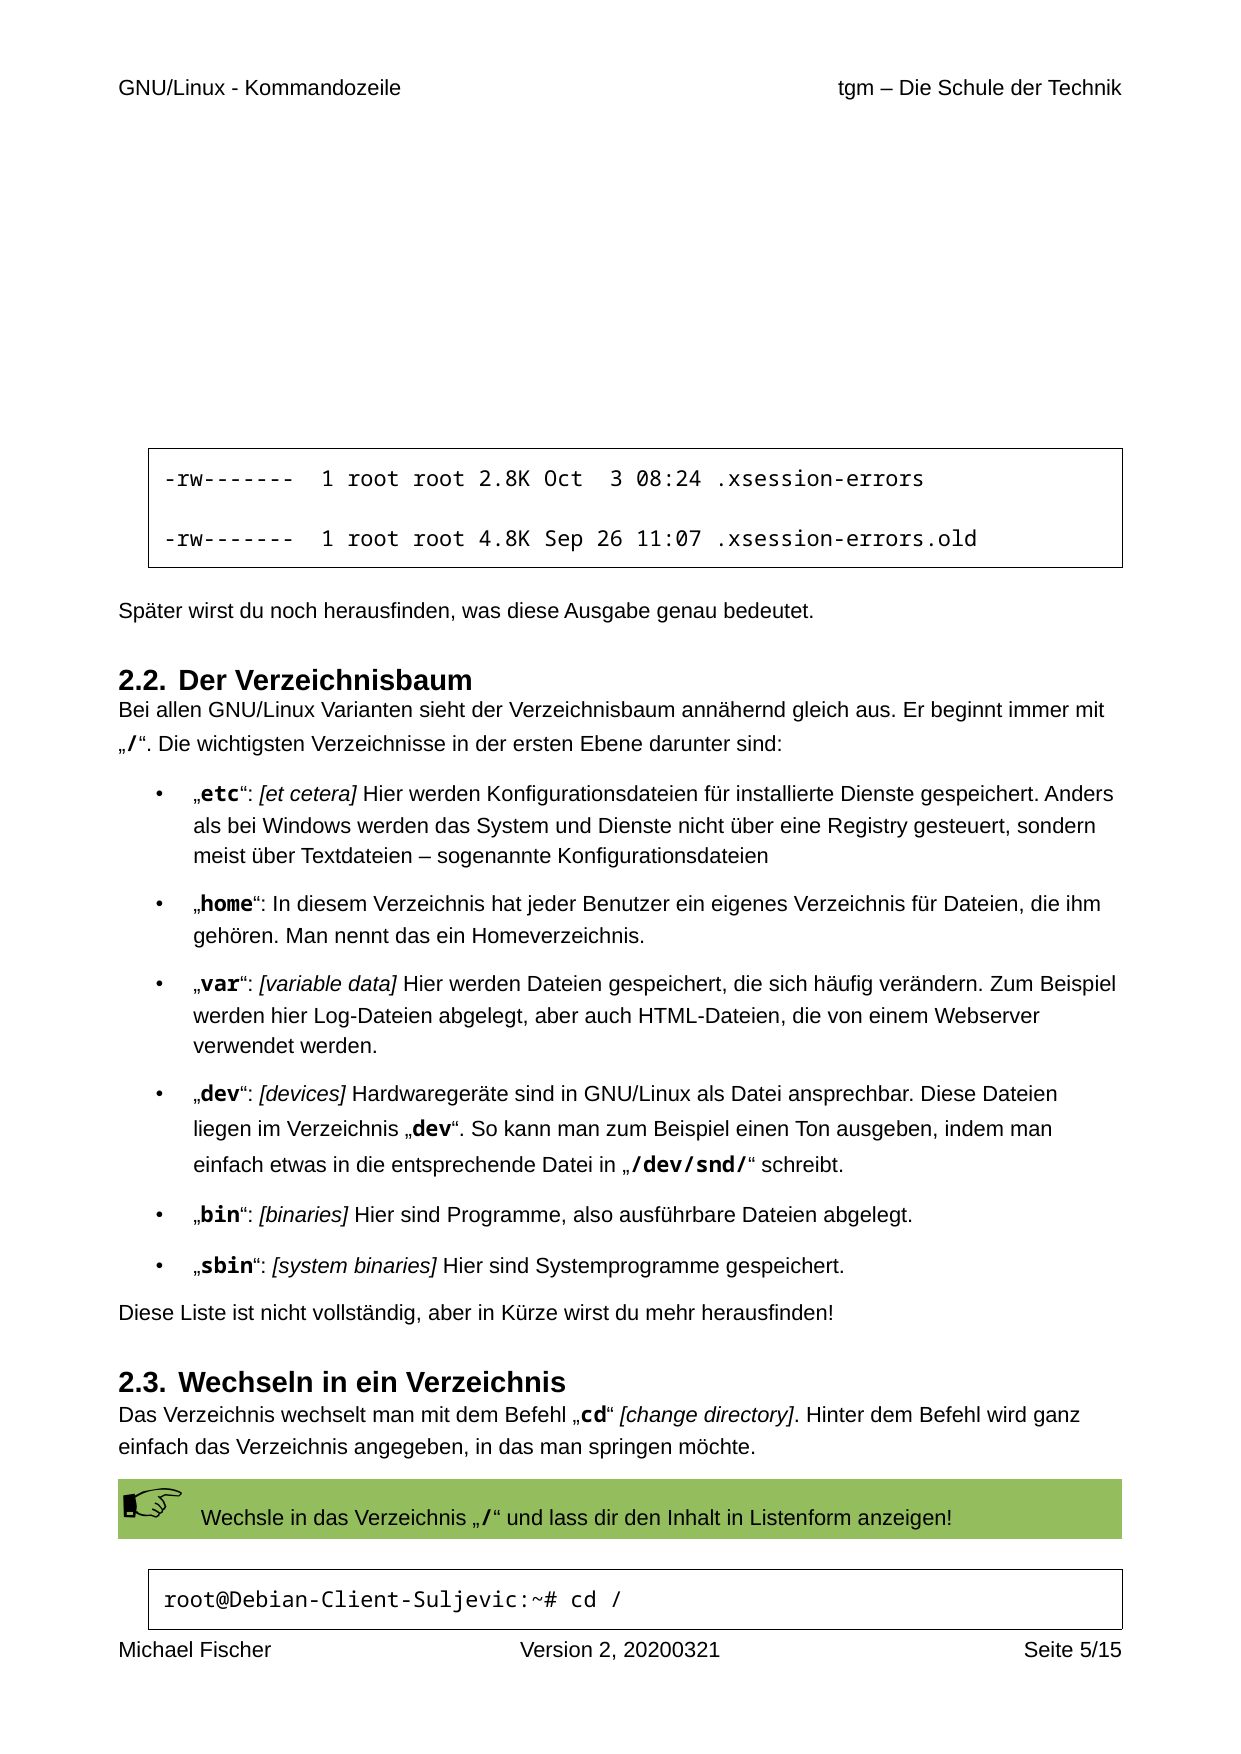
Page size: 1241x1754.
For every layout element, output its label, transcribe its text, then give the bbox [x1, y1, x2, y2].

text root@Debian-Client-Suljevic:~# cd / [149, 1570, 1122, 1629]
subtitle Wechseln in ein Verzeichnis [118, 1366, 1122, 1399]
list „home“: In diesem Verzeichnis hat jeder Benutzer ein eigenes Verzeichnis für Dateien, die ihm gehören. Man nennt das ein Homeverzeichnis. [156, 888, 1122, 948]
list „sbin“: [system binaries] Hier sind Systemprogramme gespeichert. [156, 1249, 1122, 1279]
subtitle Der Verzeichnisbaum [118, 663, 1122, 697]
text Später wirst du noch herausfinden, was diese Ausgabe genau bedeutet. [118, 598, 1122, 623]
list „dev“: [devices] Hardwaregeräte sind in GNU/Linux als Datei ansprechbar. Diese Dateien liegen im Verzeichnis „dev“. So kann man zum Beispiel einen Ton ausgeben, indem man einfach etwas in die entsprechende Datei in „/dev/snd/“ schreibt. [156, 1077, 1122, 1179]
text ☞ Wechsle in das Verzeichnis „/“ und lass dir den Inhalt in Listenform anzeigen! [118, 1479, 1122, 1539]
list „bin“: [binaries] Hier sind Programme, also ausführbare Dateien abgelegt. [156, 1199, 1122, 1229]
text Bei allen GNU/Linux Varianten sieht der Verzeichnisbaum annähernd gleich aus. Er beginnt immer mit „/“. Die wichtigsten Verzeichnisse in der ersten Ebene darunter sind: [118, 697, 1122, 758]
list „etc“: [et cetera] Hier werden Konfigurationsdateien für installierte Dienste gespeichert. Anders als bei Windows werden das System und Dienste nicht über eine Registry gesteuert, sondern meist über Textdateien – sogenannte Konfigurationsdateien [156, 778, 1122, 868]
text -rw------- 1 root root 2.8K Oct 3 08:24 .xsession-errors [149, 449, 1122, 493]
list „var“: [variable data] Hier werden Dateien gespeichert, die sich häufig verändern. Zum Beispiel werden hier Log-Dateien abgelegt, aber auch HTML-Dateien, die von einem Webserver verwendet werden. [156, 968, 1122, 1058]
text -rw------- 1 root root 4.8K Sep 26 11:07 .xsession-errors.old [149, 508, 1122, 567]
text Das Verzeichnis wechselt man mit dem Befehl „cd“ [change directory]. Hinter dem Befehl wird ganz einfach das Verzeichnis angegeben, in das man springen möchte. [118, 1399, 1122, 1459]
text Diese Liste ist nicht vollständig, aber in Kürze wirst du mehr herausfinden! [118, 1300, 1122, 1325]
